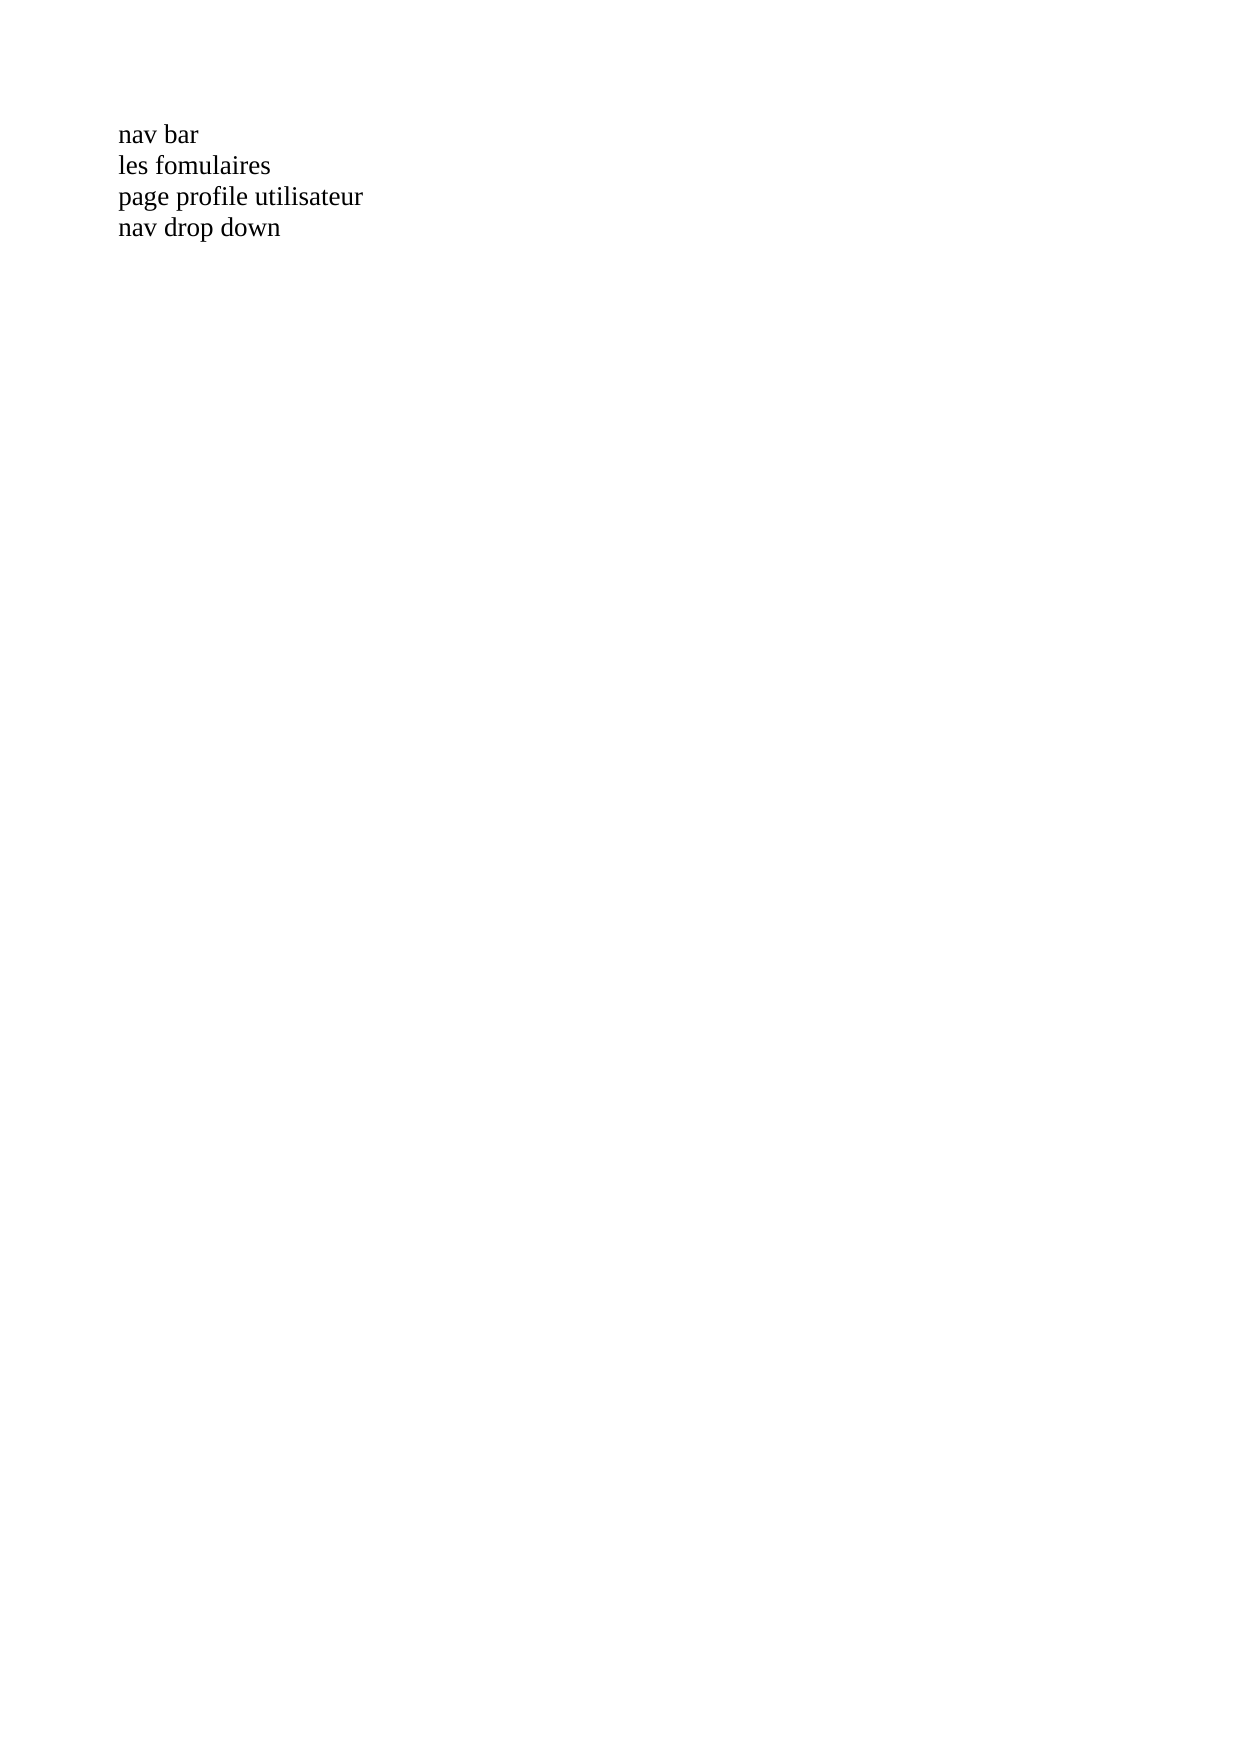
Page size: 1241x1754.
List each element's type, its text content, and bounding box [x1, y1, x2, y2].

text nav bar [118, 118, 1122, 149]
text page profile utilisateur [118, 180, 1122, 212]
text nav drop down [118, 212, 1122, 243]
text les fomulaires [118, 149, 1122, 180]
